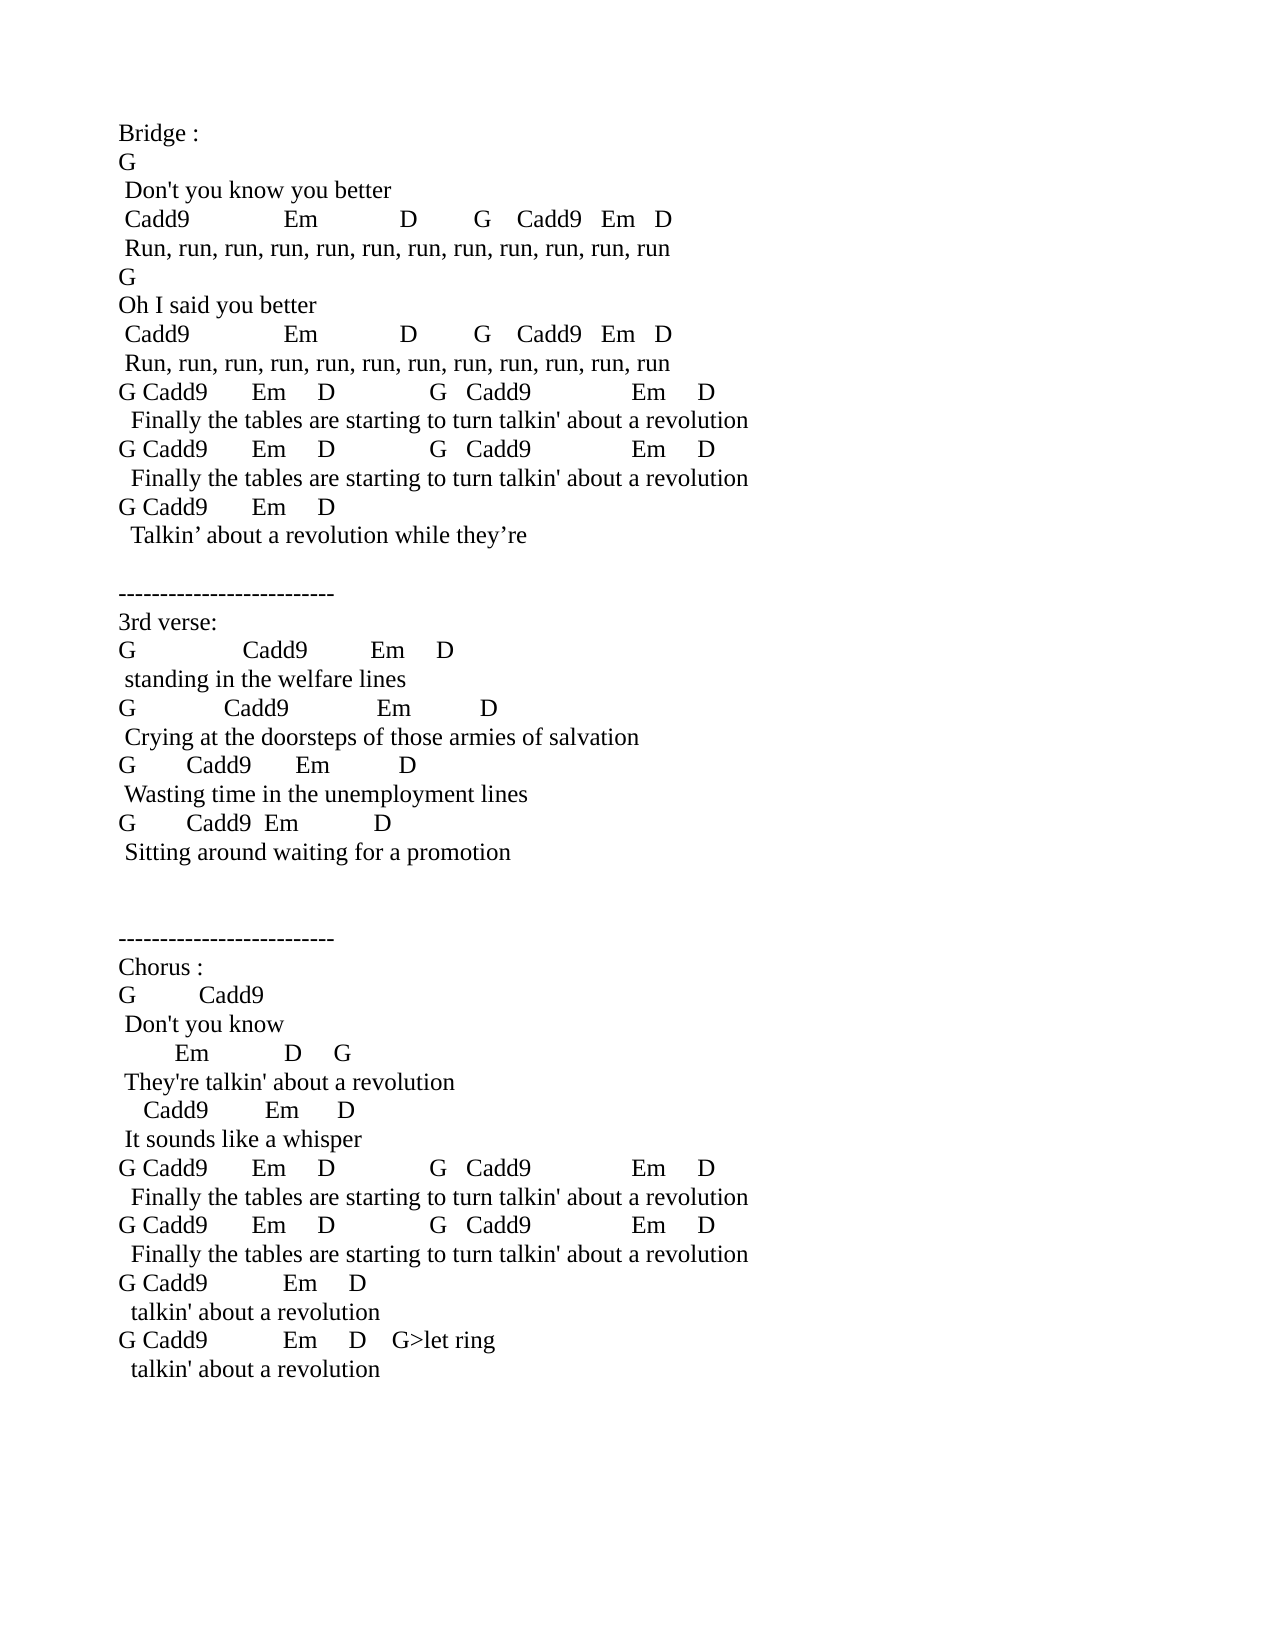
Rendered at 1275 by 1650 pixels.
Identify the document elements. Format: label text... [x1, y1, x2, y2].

text Finally the tables are starting to turn talkin' about a revolution [118, 463, 1157, 492]
text -------------------------- [118, 923, 1157, 952]
text Wasting time in the unemployment lines [118, 779, 1157, 808]
text Don't you know [118, 1009, 1157, 1038]
text Chorus : [118, 952, 1157, 981]
text G Cadd9 Em D G Cadd9 Em D [118, 377, 1157, 406]
text Talkin’ about a revolution while they’re [118, 521, 1157, 549]
text G Cadd9 Em D G Cadd9 Em D [118, 1153, 1157, 1182]
text They're talkin' about a revolution [118, 1067, 1157, 1096]
text Bridge : [118, 118, 1157, 147]
text Finally the tables are starting to turn talkin' about a revolution [118, 406, 1157, 434]
text Cadd9 Em D G Cadd9 Em D [118, 319, 1157, 348]
text Crying at the doorsteps of those armies of salvation [118, 722, 1157, 751]
text G Cadd9 Em D [118, 1268, 1157, 1297]
text G Cadd9 Em D G Cadd9 Em D [118, 434, 1157, 463]
text Cadd9 Em D [118, 1096, 1157, 1124]
text G Cadd9 Em D G>let ring [118, 1326, 1157, 1354]
text Don't you know you better [118, 176, 1157, 204]
text Oh I said you better [118, 291, 1157, 319]
text G Cadd9 Em D [118, 808, 1157, 837]
text G Cadd9 Em D [118, 492, 1157, 521]
text 3rd verse: [118, 607, 1157, 636]
text It sounds like a whisper [118, 1124, 1157, 1153]
text Run, run, run, run, run, run, run, run, run, run, run, run [118, 348, 1157, 377]
text Sitting around waiting for a promotion [118, 837, 1157, 866]
text G Cadd9 Em D G Cadd9 Em D [118, 1211, 1157, 1239]
text talkin' about a revolution [118, 1297, 1157, 1326]
text G [118, 262, 1157, 291]
text Cadd9 Em D G Cadd9 Em D [118, 204, 1157, 233]
text Finally the tables are starting to turn talkin' about a revolution [118, 1182, 1157, 1211]
text Run, run, run, run, run, run, run, run, run, run, run, run [118, 233, 1157, 262]
text G Cadd9 Em D [118, 751, 1157, 779]
text Finally the tables are starting to turn talkin' about a revolution [118, 1239, 1157, 1268]
text standing in the welfare lines [118, 664, 1157, 693]
text talkin' about a revolution [118, 1354, 1157, 1383]
text Em D G [118, 1038, 1157, 1067]
text G Cadd9 Em D [118, 636, 1157, 664]
text G Cadd9 Em D [118, 693, 1157, 722]
text -------------------------- [118, 578, 1157, 607]
text G [118, 147, 1157, 176]
text G Cadd9 [118, 981, 1157, 1009]
